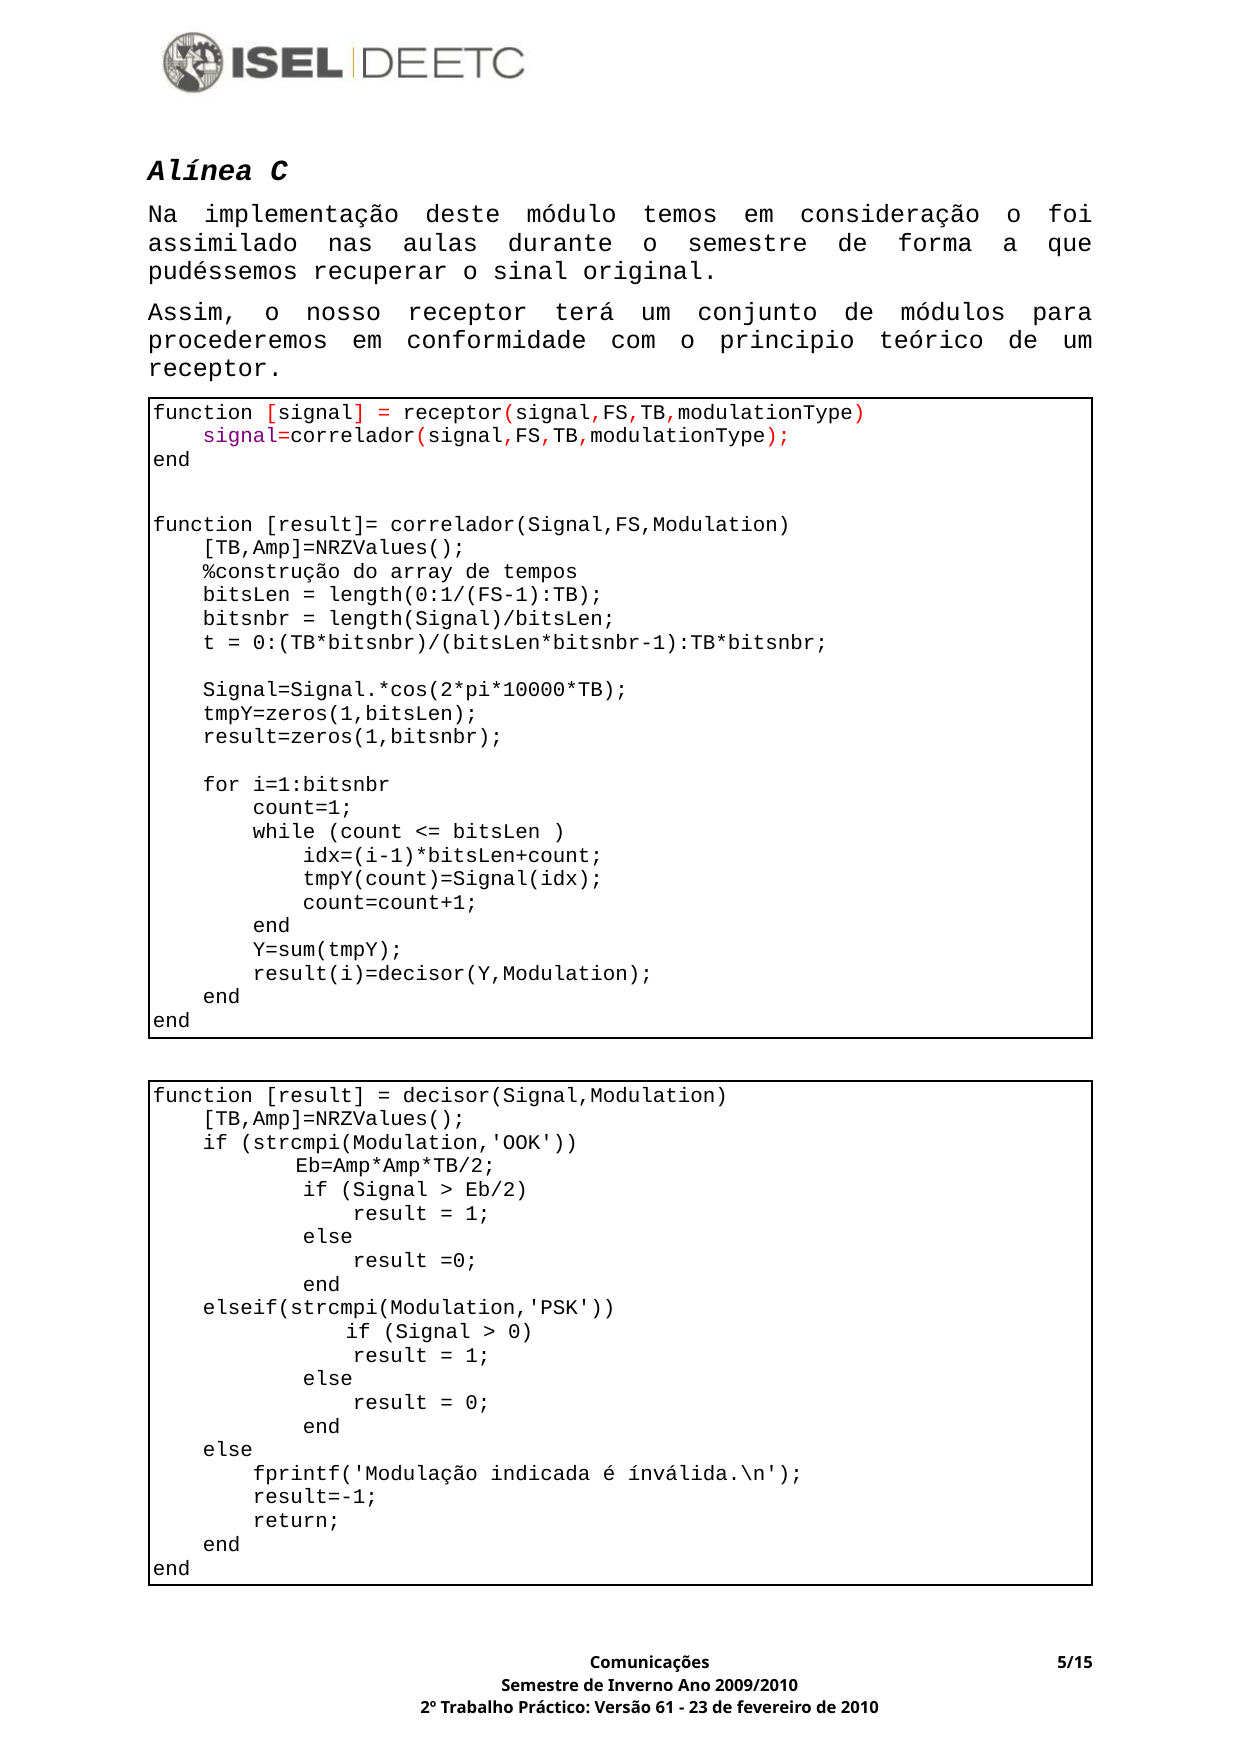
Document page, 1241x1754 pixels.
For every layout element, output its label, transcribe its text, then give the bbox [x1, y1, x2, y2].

text Eb=Amp*Amp*TB/2; [150, 1151, 1091, 1174]
text fprintf('Modulação indicada é ínválida.\n'); [150, 1458, 1091, 1482]
picture [153, 17, 555, 118]
text Signal=Signal.*cos(2*pi*10000*TB); [150, 674, 1091, 698]
text elseif(strcmpi(Modulation,'PSK')) [150, 1292, 1091, 1316]
text Na implementação deste módulo temos em consideração o foi assimilado nas aulas durante o semestre de forma a que pudéssemos recuperar o sinal original. [148, 202, 1093, 287]
text else [150, 1363, 1091, 1387]
text function [result] = decisor(Signal,Modulation) [150, 1082, 1091, 1103]
text result(i)=decisor(Y,Modulation); [150, 958, 1091, 981]
text end [150, 1269, 1091, 1292]
text function [signal] = receptor(signal,FS,TB,modulationType) [150, 399, 1091, 420]
text t = 0:(TB*bitsnbr)/(bitsLen*bitsnbr-1):TB*bitsnbr; [150, 627, 1091, 655]
text else [150, 1221, 1091, 1245]
text end [150, 1529, 1091, 1552]
text result=-1; [150, 1482, 1091, 1505]
text result =0; [150, 1245, 1091, 1269]
text bitsLen = length(0:1/(FS-1):TB); [150, 579, 1091, 603]
text if (Signal > 0) [150, 1316, 1091, 1340]
text Y=sum(tmpY); [150, 934, 1091, 958]
text while (count <= bitsLen ) [150, 816, 1091, 839]
text function [result]= correlador(Signal,FS,Modulation) [150, 508, 1091, 532]
text idx=(i-1)*bitsLen+count; [150, 839, 1091, 863]
text [TB,Amp]=NRZValues(); [150, 1103, 1091, 1127]
text for i=1:bitsnbr [150, 769, 1091, 792]
text if (strcmpi(Modulation,'OOK')) [150, 1127, 1091, 1151]
text if (Signal > Eb/2) [150, 1174, 1091, 1198]
text end [150, 1005, 1091, 1037]
text result=zeros(1,bitsnbr); [150, 721, 1091, 750]
text tmpY=zeros(1,bitsLen); [150, 698, 1091, 721]
text end [150, 911, 1091, 934]
text %construção do array de tempos [150, 556, 1091, 579]
text tmpY(count)=Signal(idx); [150, 863, 1091, 887]
text else [150, 1434, 1091, 1458]
text end [150, 1552, 1091, 1584]
text signal=correlador(signal,FS,TB,modulationType); [150, 420, 1091, 444]
text result = 1; [150, 1340, 1091, 1363]
text [TB,Amp]=NRZValues(); [150, 532, 1091, 556]
text end [150, 981, 1091, 1005]
text result = 0; [150, 1387, 1091, 1411]
text end [150, 444, 1091, 473]
text count=1; [150, 792, 1091, 816]
text return; [150, 1505, 1091, 1529]
text Assim, o nosso receptor terá um conjunto de módulos para procederemos em conformidade com o principio teórico de um receptor. [148, 299, 1093, 384]
text count=count+1; [150, 887, 1091, 911]
text end [150, 1411, 1091, 1434]
subtitle Alínea C [148, 156, 1093, 189]
text result = 1; [150, 1198, 1091, 1221]
text bitsnbr = length(Signal)/bitsLen; [150, 603, 1091, 627]
